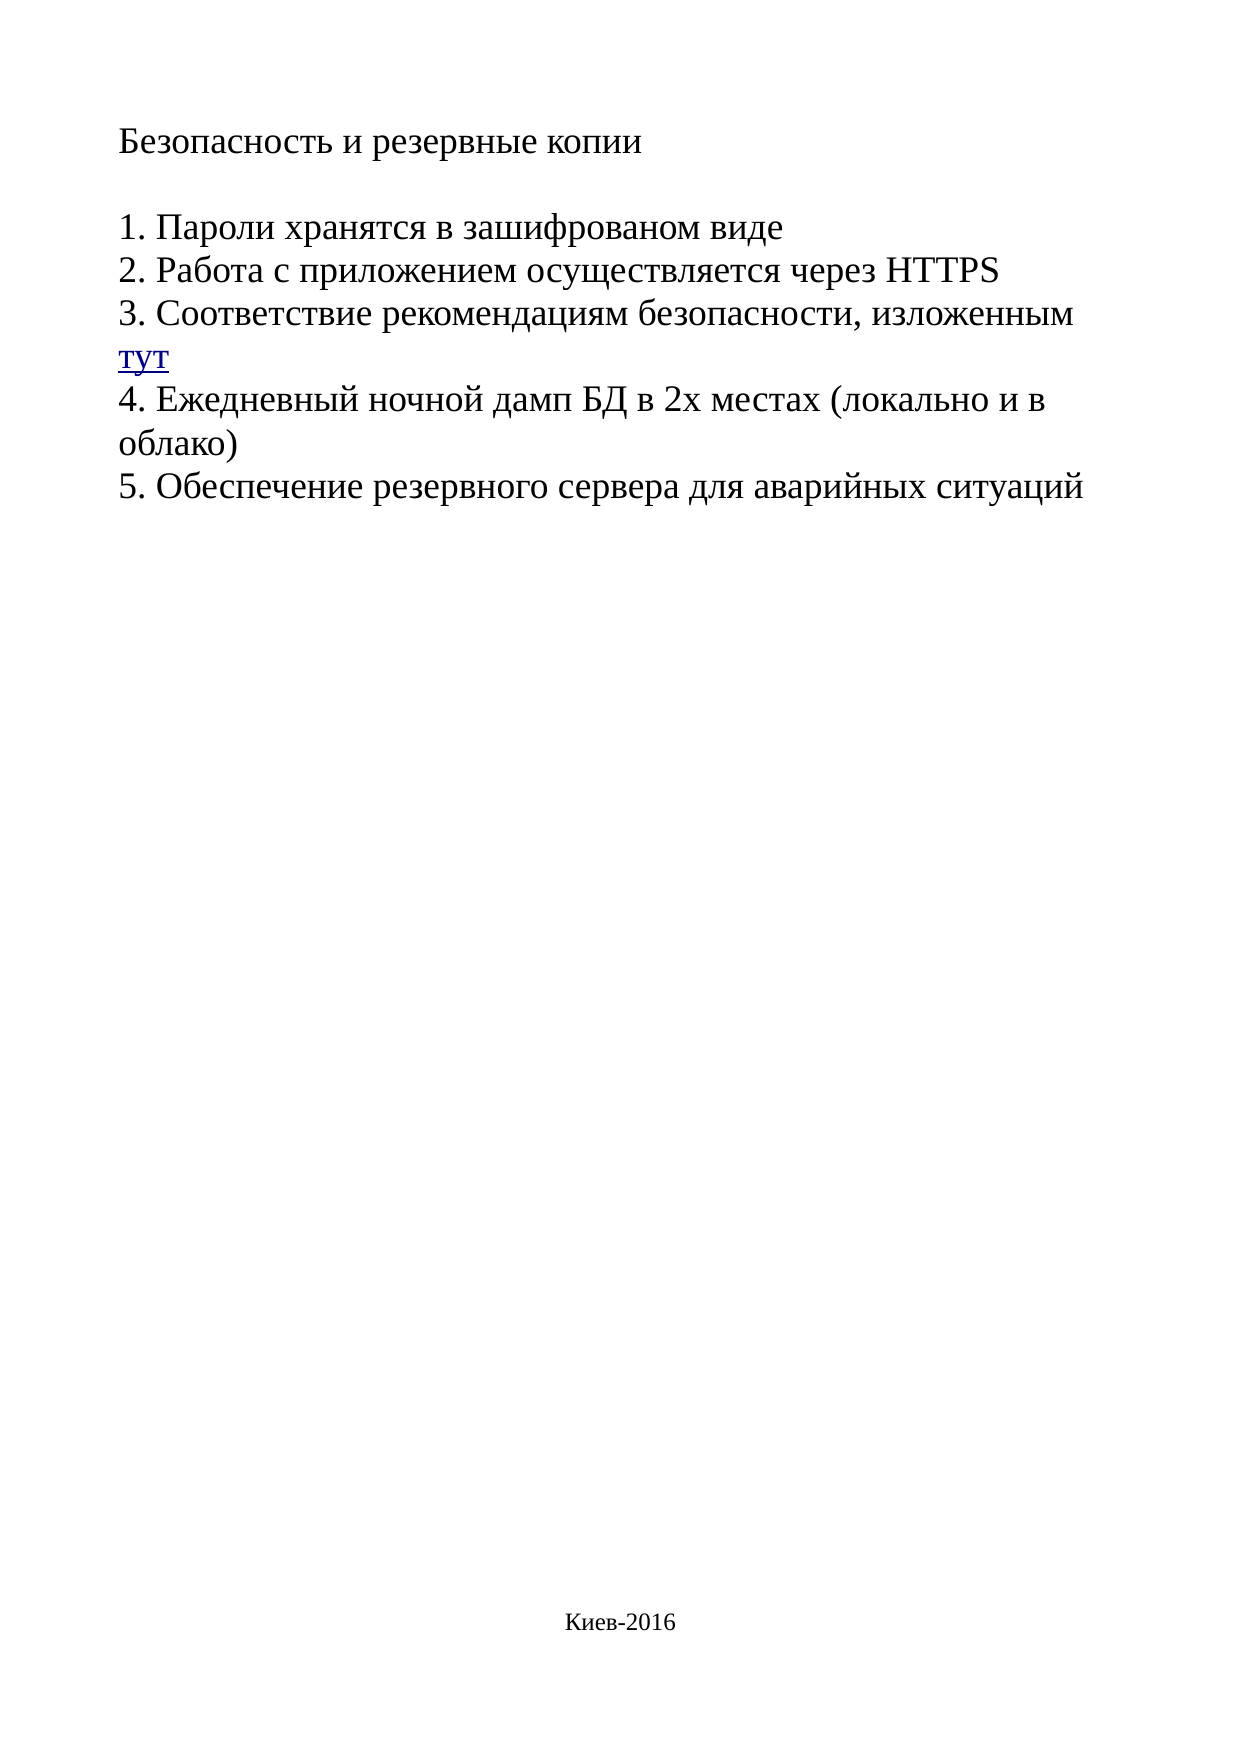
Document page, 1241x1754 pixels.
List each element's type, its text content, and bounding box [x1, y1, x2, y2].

text Безопасность и резервные копии [118, 118, 1122, 161]
text 5. Обеспечение резервного сервера для аварийных ситуаций [118, 463, 1122, 506]
text 4. Ежедневный ночной дамп БД в 2х местах (локально и в облако) [118, 377, 1122, 463]
text 3. Соответствие рекомендациям безопасности, изложенным тут [118, 291, 1122, 377]
text 2. Работа с приложением осуществляется через HTTPS [118, 247, 1122, 291]
text 1. Пароли хранятся в зашифрованом виде [118, 204, 1122, 247]
